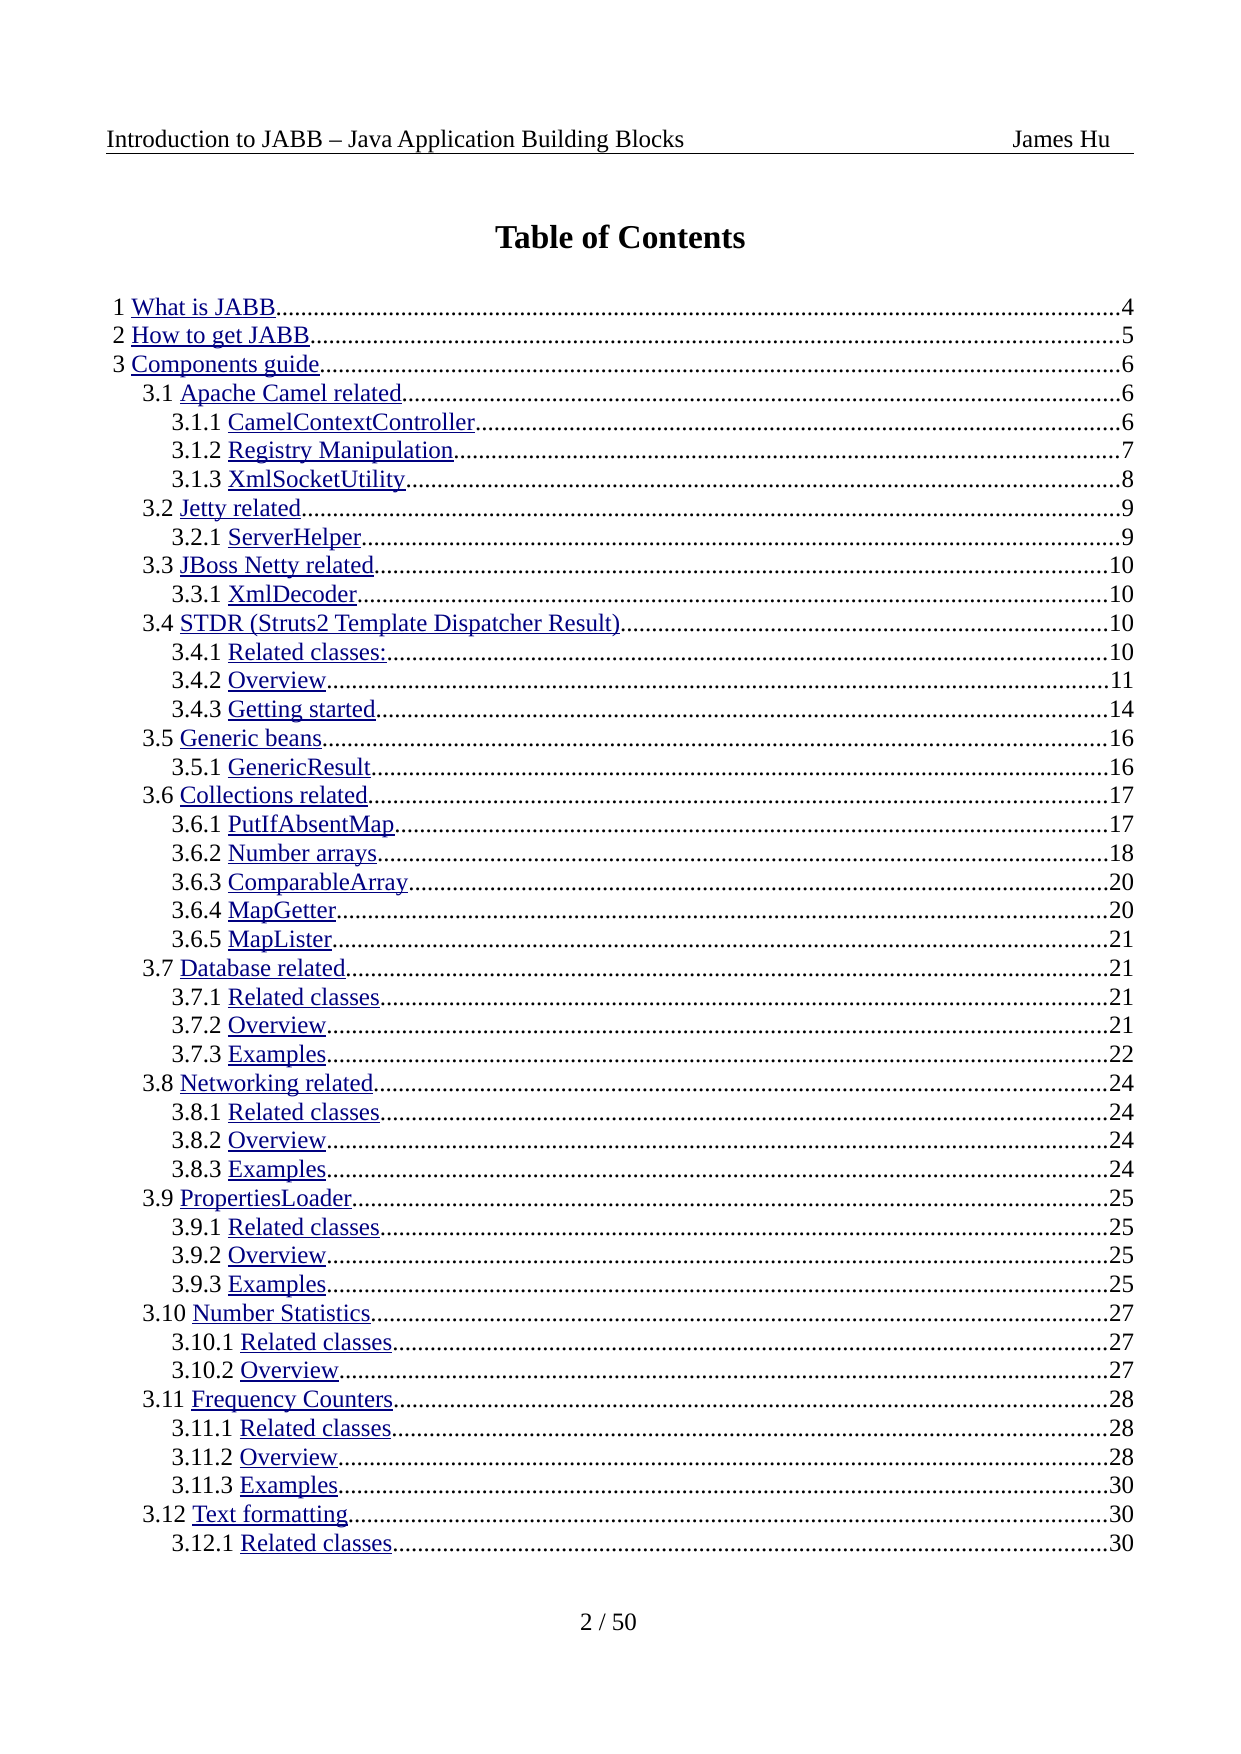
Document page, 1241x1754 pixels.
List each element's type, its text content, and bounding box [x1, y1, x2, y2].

text 3.4.2 Overview 11 [165, 665, 1134, 694]
text 3.4 STDR (Struts2 Template Dispatcher Result) 10 [136, 608, 1134, 637]
text 3.8 Networking related 24 [136, 1068, 1134, 1097]
text 3.2 Jetty related 9 [136, 493, 1134, 522]
text 3.9.2 Overview 25 [165, 1240, 1134, 1269]
text 2 How to get JABB 5 [106, 320, 1134, 349]
text 3.11.2 Overview 28 [165, 1442, 1134, 1470]
text 3.8.2 Overview 24 [165, 1125, 1134, 1154]
text 3.7.2 Overview 21 [165, 1010, 1134, 1039]
text 1 What is JABB 4 [106, 292, 1134, 320]
text 3.10.1 Related classes 27 [165, 1327, 1134, 1355]
text 3.7.1 Related classes 21 [165, 982, 1134, 1010]
text 3.11.3 Examples 30 [165, 1470, 1134, 1499]
text 3.1 Apache Camel related 6 [136, 378, 1134, 407]
text 3.11 Frequency Counters 28 [136, 1384, 1134, 1413]
text 3.8.3 Examples 24 [165, 1154, 1134, 1183]
text 3 Components guide 6 [106, 349, 1134, 378]
text 3.1.2 Registry Manipulation 7 [165, 435, 1134, 464]
text 3.6.4 MapGetter 20 [165, 895, 1134, 924]
text 3.7.3 Examples 22 [165, 1039, 1134, 1068]
text 3.6.5 MapLister 21 [165, 924, 1134, 953]
text 3.1.3 XmlSocketUtility 8 [165, 464, 1134, 493]
text 3.5.1 GenericResult 16 [165, 752, 1134, 780]
text 3.7 Database related 21 [136, 953, 1134, 982]
text 3.3.1 XmlDecoder 10 [165, 579, 1134, 608]
text 3.4.3 Getting started 14 [165, 694, 1134, 723]
text 3.12 Text formatting 30 [136, 1499, 1134, 1528]
text 3.6 Collections related 17 [136, 780, 1134, 809]
text 3.6.2 Number arrays 18 [165, 838, 1134, 867]
text 3.2.1 ServerHelper 9 [165, 522, 1134, 550]
subtitle Table of Contents [106, 218, 1134, 256]
text 3.6.3 ComparableArray 20 [165, 867, 1134, 895]
text 3.4.1 Related classes: 10 [165, 637, 1134, 665]
text 3.9.3 Examples 25 [165, 1269, 1134, 1298]
text 3.8.1 Related classes 24 [165, 1097, 1134, 1125]
text 3.3 JBoss Netty related 10 [136, 550, 1134, 579]
text 3.11.1 Related classes 28 [165, 1413, 1134, 1442]
text 3.5 Generic beans 16 [136, 723, 1134, 752]
text 3.9 PropertiesLoader 25 [136, 1183, 1134, 1212]
text 3.12.1 Related classes 30 [165, 1528, 1134, 1557]
text 3.1.1 CamelContextController 6 [165, 407, 1134, 435]
text 3.10.2 Overview 27 [165, 1355, 1134, 1384]
text 3.10 Number Statistics 27 [136, 1298, 1134, 1327]
text 3.9.1 Related classes 25 [165, 1212, 1134, 1240]
text 3.6.1 PutIfAbsentMap 17 [165, 809, 1134, 838]
